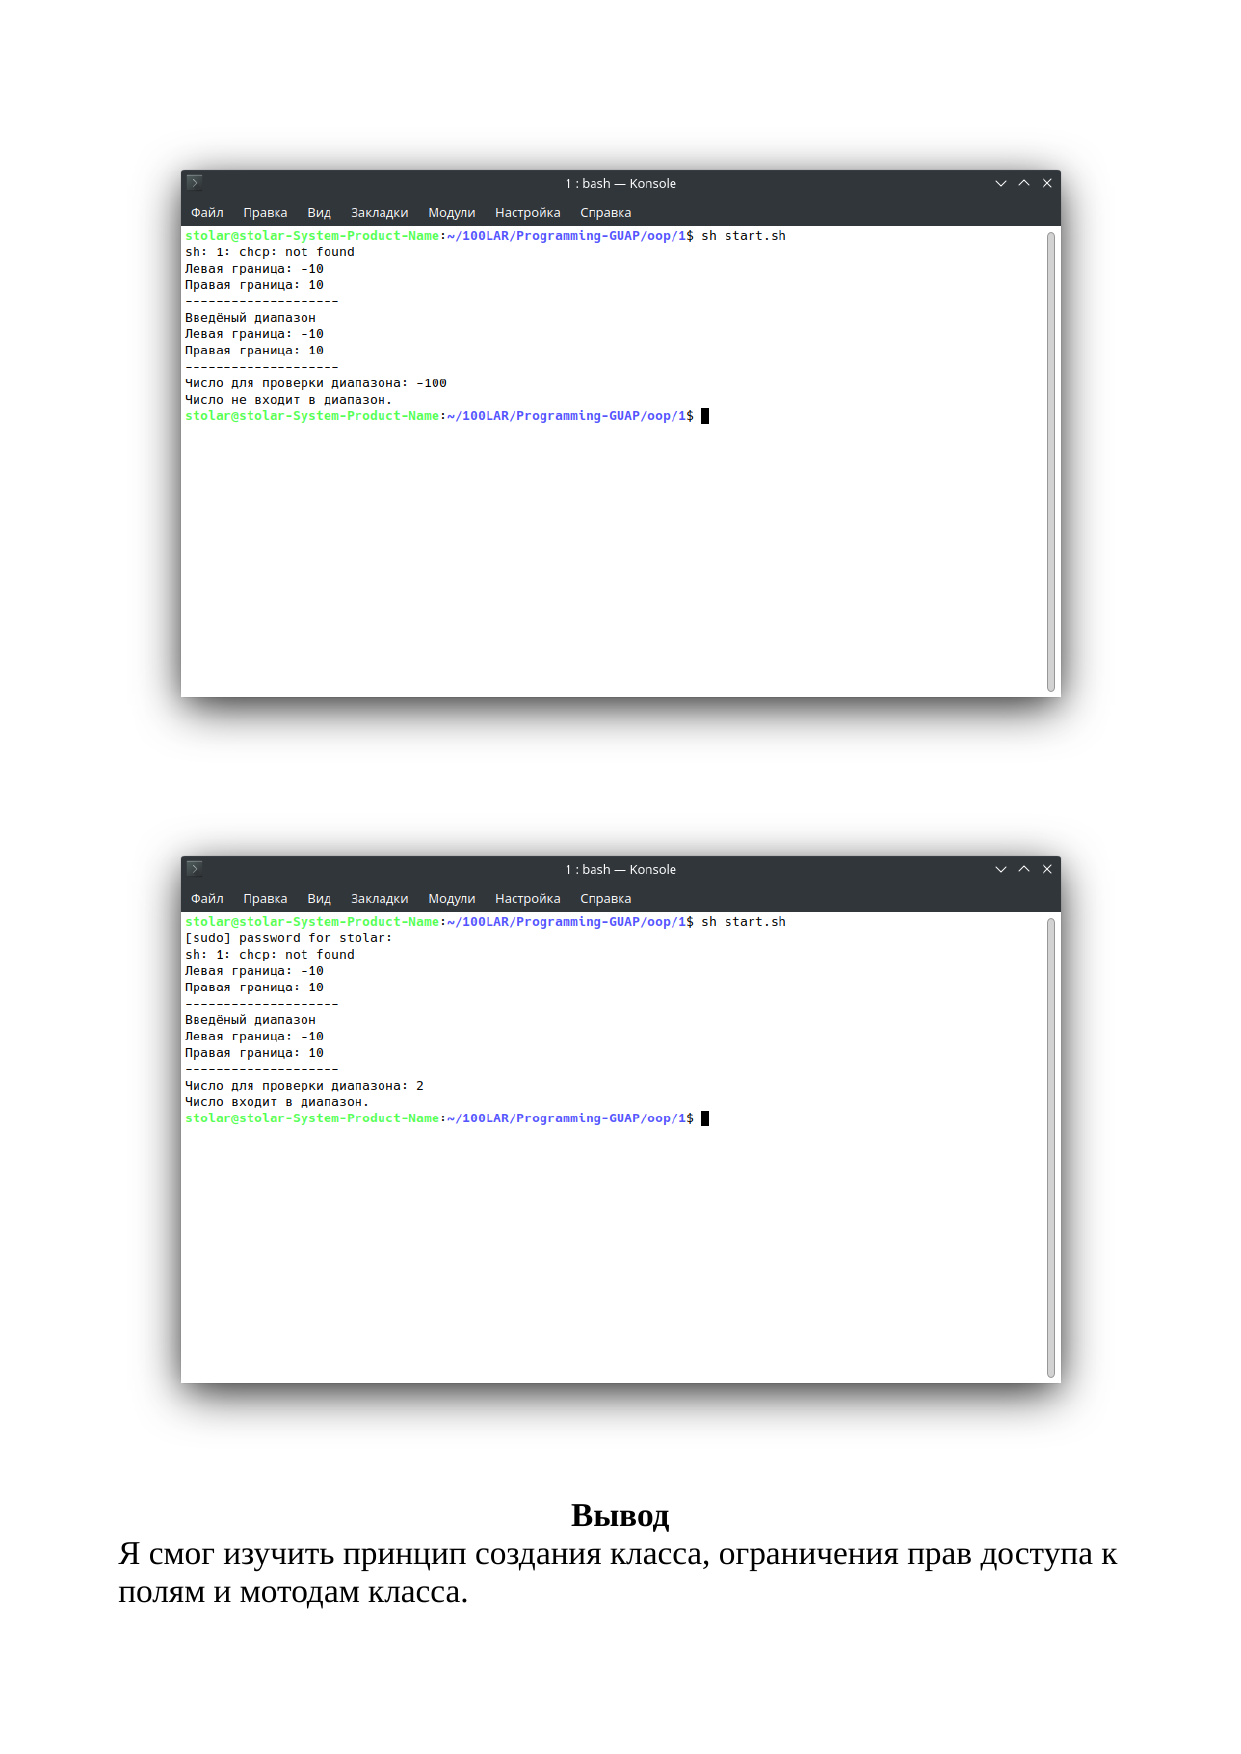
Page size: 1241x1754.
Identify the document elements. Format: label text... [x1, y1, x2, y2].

picture [118, 118, 1123, 771]
picture [118, 804, 1123, 1457]
text Я смог изучить принцип создания класса, ограничения прав доступа к полям и мотодам класса. [118, 1533, 1122, 1610]
text Вывод [118, 1457, 1122, 1533]
